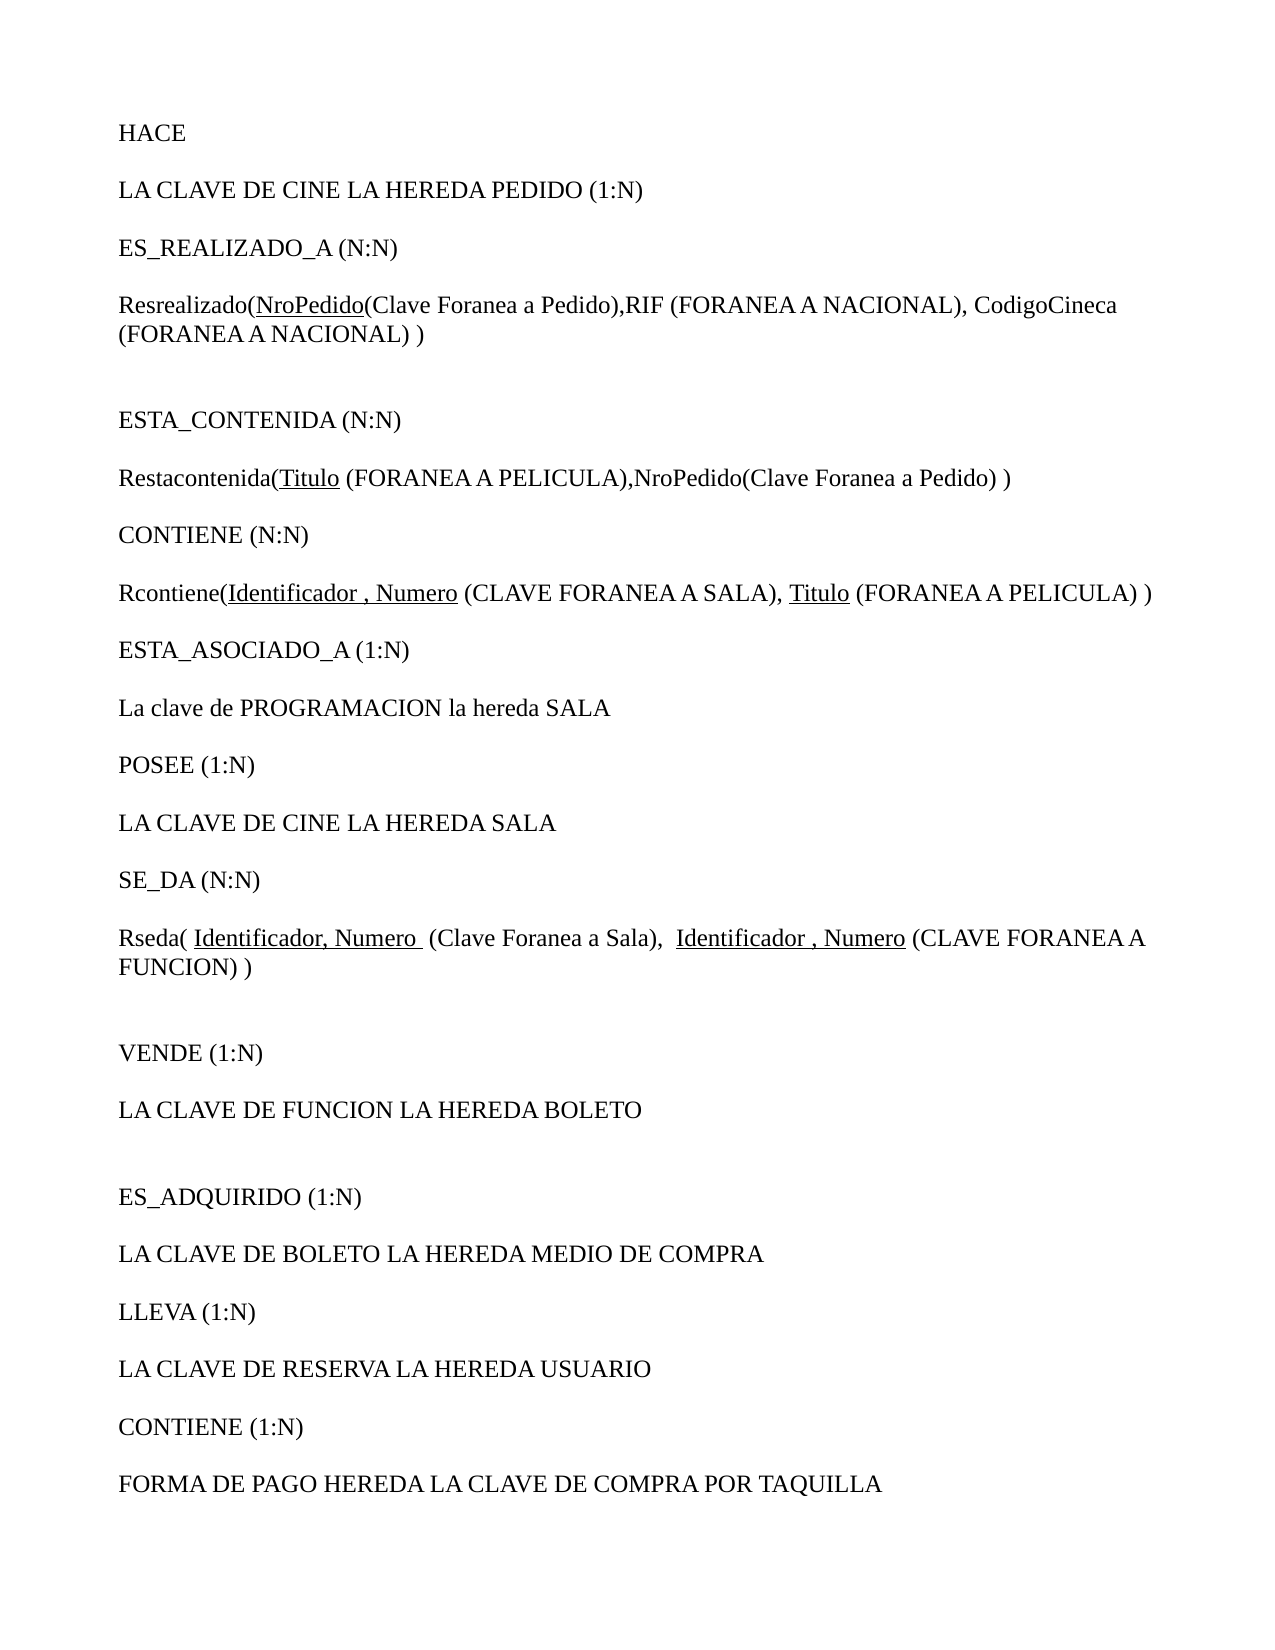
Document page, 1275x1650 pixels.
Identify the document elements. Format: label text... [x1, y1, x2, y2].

text La clave de PROGRAMACION la hereda SALA [118, 693, 1157, 722]
text LA CLAVE DE FUNCION LA HEREDA BOLETO [118, 1096, 1157, 1124]
text Rcontiene(Identificador , Numero (CLAVE FORANEA A SALA), Titulo (FORANEA A PELICULA) ) [118, 578, 1157, 607]
text LA CLAVE DE CINE LA HEREDA SALA [118, 808, 1157, 837]
text LA CLAVE DE CINE LA HEREDA PEDIDO (1:N) [118, 176, 1157, 204]
text POSEE (1:N) [118, 751, 1157, 779]
text Restacontenida(Titulo (FORANEA A PELICULA),NroPedido(Clave Foranea a Pedido) ) [118, 463, 1157, 492]
text CONTIENE (N:N) [118, 521, 1157, 549]
text CONTIENE (1:N) [118, 1412, 1157, 1441]
text SE_DA (N:N) [118, 866, 1157, 894]
text HACE [118, 118, 1157, 147]
text ES_REALIZADO_A (N:N) [118, 233, 1157, 262]
text ES_ADQUIRIDO (1:N) [118, 1182, 1157, 1211]
text Resrealizado(NroPedido(Clave Foranea a Pedido),RIF (FORANEA A NACIONAL), CodigoCineca (FORANEA A NACIONAL) ) [118, 291, 1157, 348]
text LA CLAVE DE BOLETO LA HEREDA MEDIO DE COMPRA [118, 1239, 1157, 1268]
text Rseda( Identificador, Numero (Clave Foranea a Sala), Identificador , Numero (CLAVE FORANEA A FUNCION) ) [118, 923, 1157, 981]
text LA CLAVE DE RESERVA LA HEREDA USUARIO [118, 1354, 1157, 1383]
text ESTA_ASOCIADO_A (1:N) [118, 636, 1157, 664]
text ESTA_CONTENIDA (N:N) [118, 406, 1157, 434]
text LLEVA (1:N) [118, 1297, 1157, 1326]
text VENDE (1:N) [118, 1038, 1157, 1067]
text FORMA DE PAGO HEREDA LA CLAVE DE COMPRA POR TAQUILLA [118, 1469, 1157, 1498]
